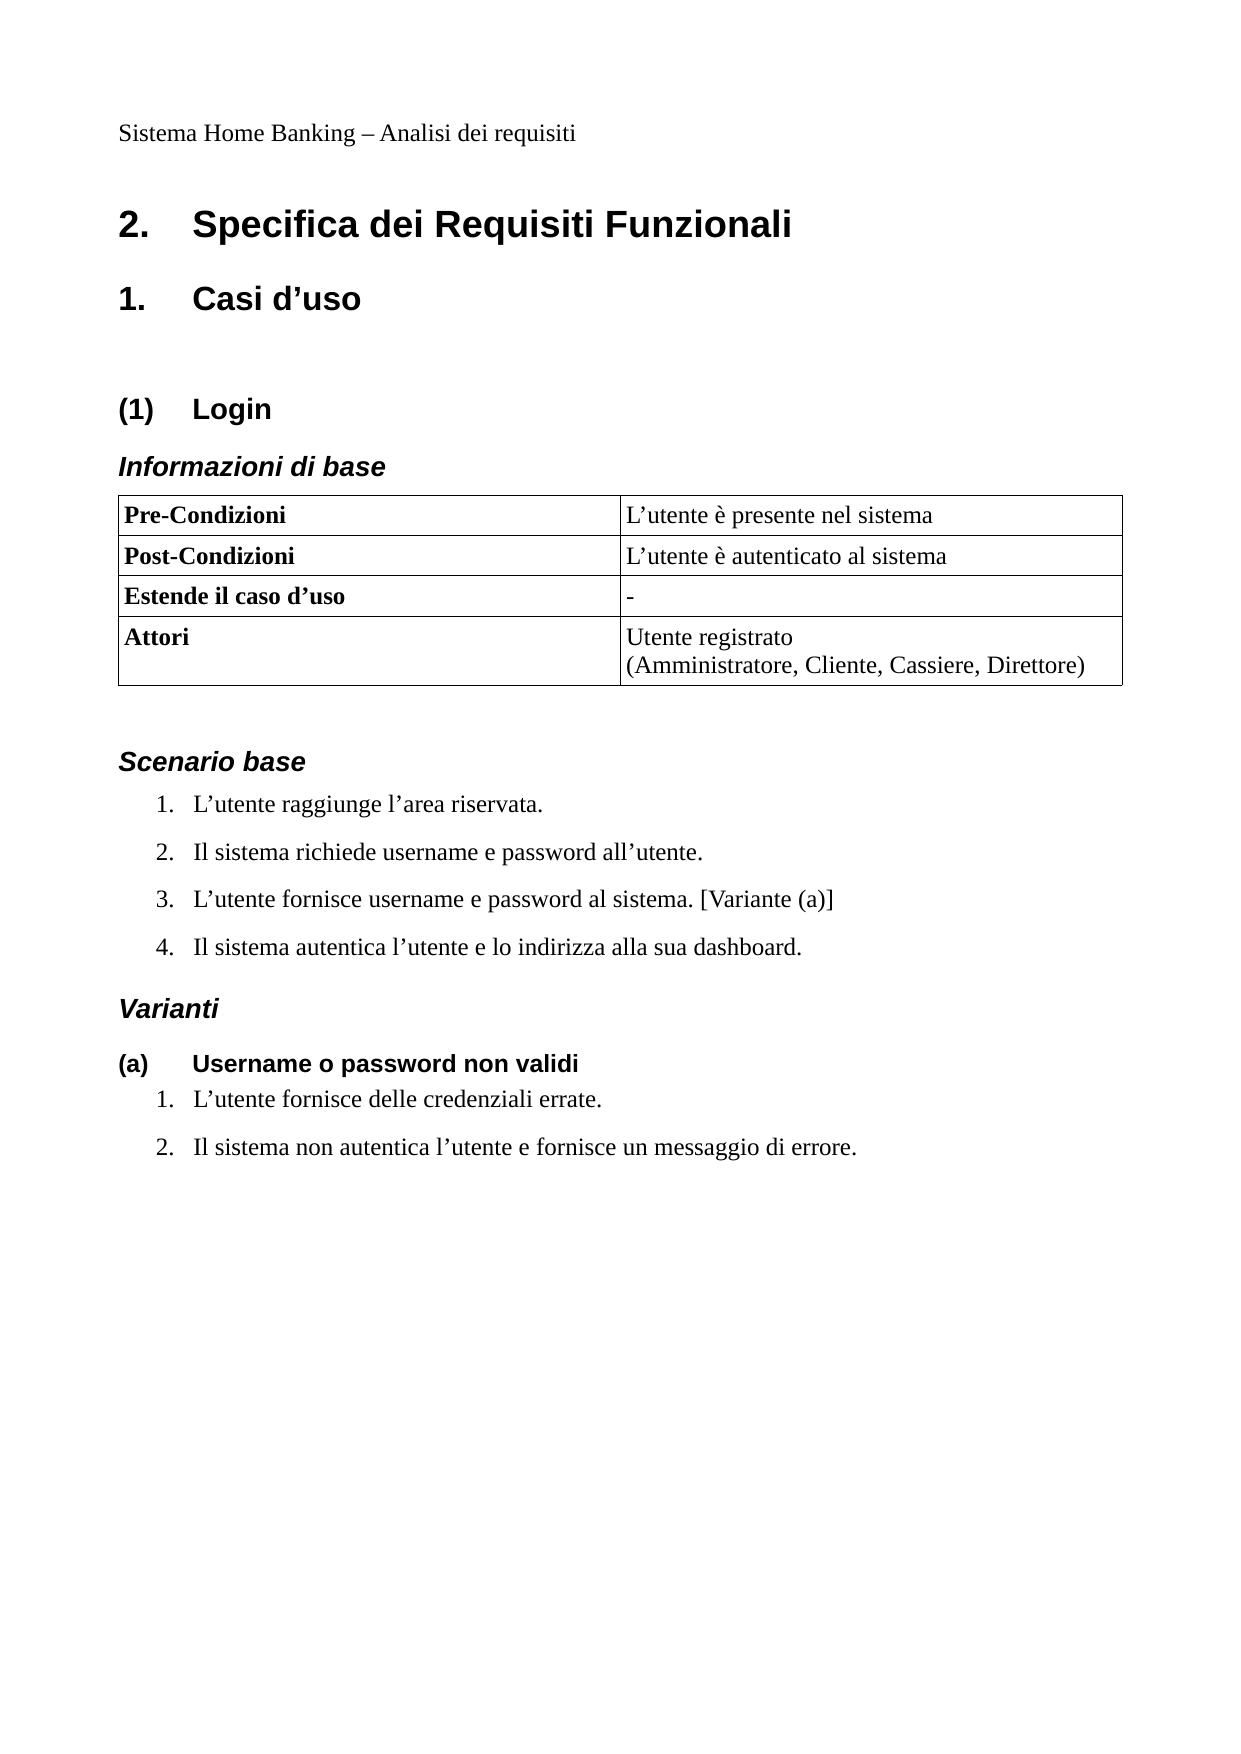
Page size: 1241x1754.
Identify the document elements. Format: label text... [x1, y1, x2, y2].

list Il sistema richiede username e password all’utente. [156, 837, 1122, 866]
table_cell Attori [119, 617, 620, 685]
table_cell L’utente è autenticato al sistema [621, 536, 1122, 575]
subtitle Informazioni di base [118, 450, 1122, 482]
subtitle Username o password non validi [118, 1049, 1122, 1078]
list Il sistema non autentica l’utente e fornisce un messaggio di errore. [156, 1132, 1122, 1160]
subtitle Casi d’uso [118, 278, 1122, 317]
table_header L’utente è presente nel sistema [621, 496, 1122, 535]
table_cell Estende il caso d’uso [119, 576, 620, 616]
table_cell Utente registrato (Amministratore, Cliente, Cassiere, Direttore) [621, 617, 1122, 685]
subtitle Scenario base [118, 745, 1122, 777]
list Il sistema autentica l’utente e lo indirizza alla sua dashboard. [156, 932, 1122, 961]
list L’utente fornisce delle credenziali errate. [156, 1084, 1122, 1113]
subtitle Varianti [118, 992, 1122, 1024]
subtitle Login [118, 392, 1122, 425]
list L’utente fornisce username e password al sistema. [Variante (a)] [156, 884, 1122, 913]
table_cell Post-Condizioni [119, 536, 620, 575]
subtitle Specifica dei Requisiti Funzionali [118, 201, 1122, 245]
table_cell - [621, 576, 1122, 616]
table_header Pre-Condizioni [119, 496, 620, 535]
list L’utente raggiunge l’area riservata. [156, 789, 1122, 818]
